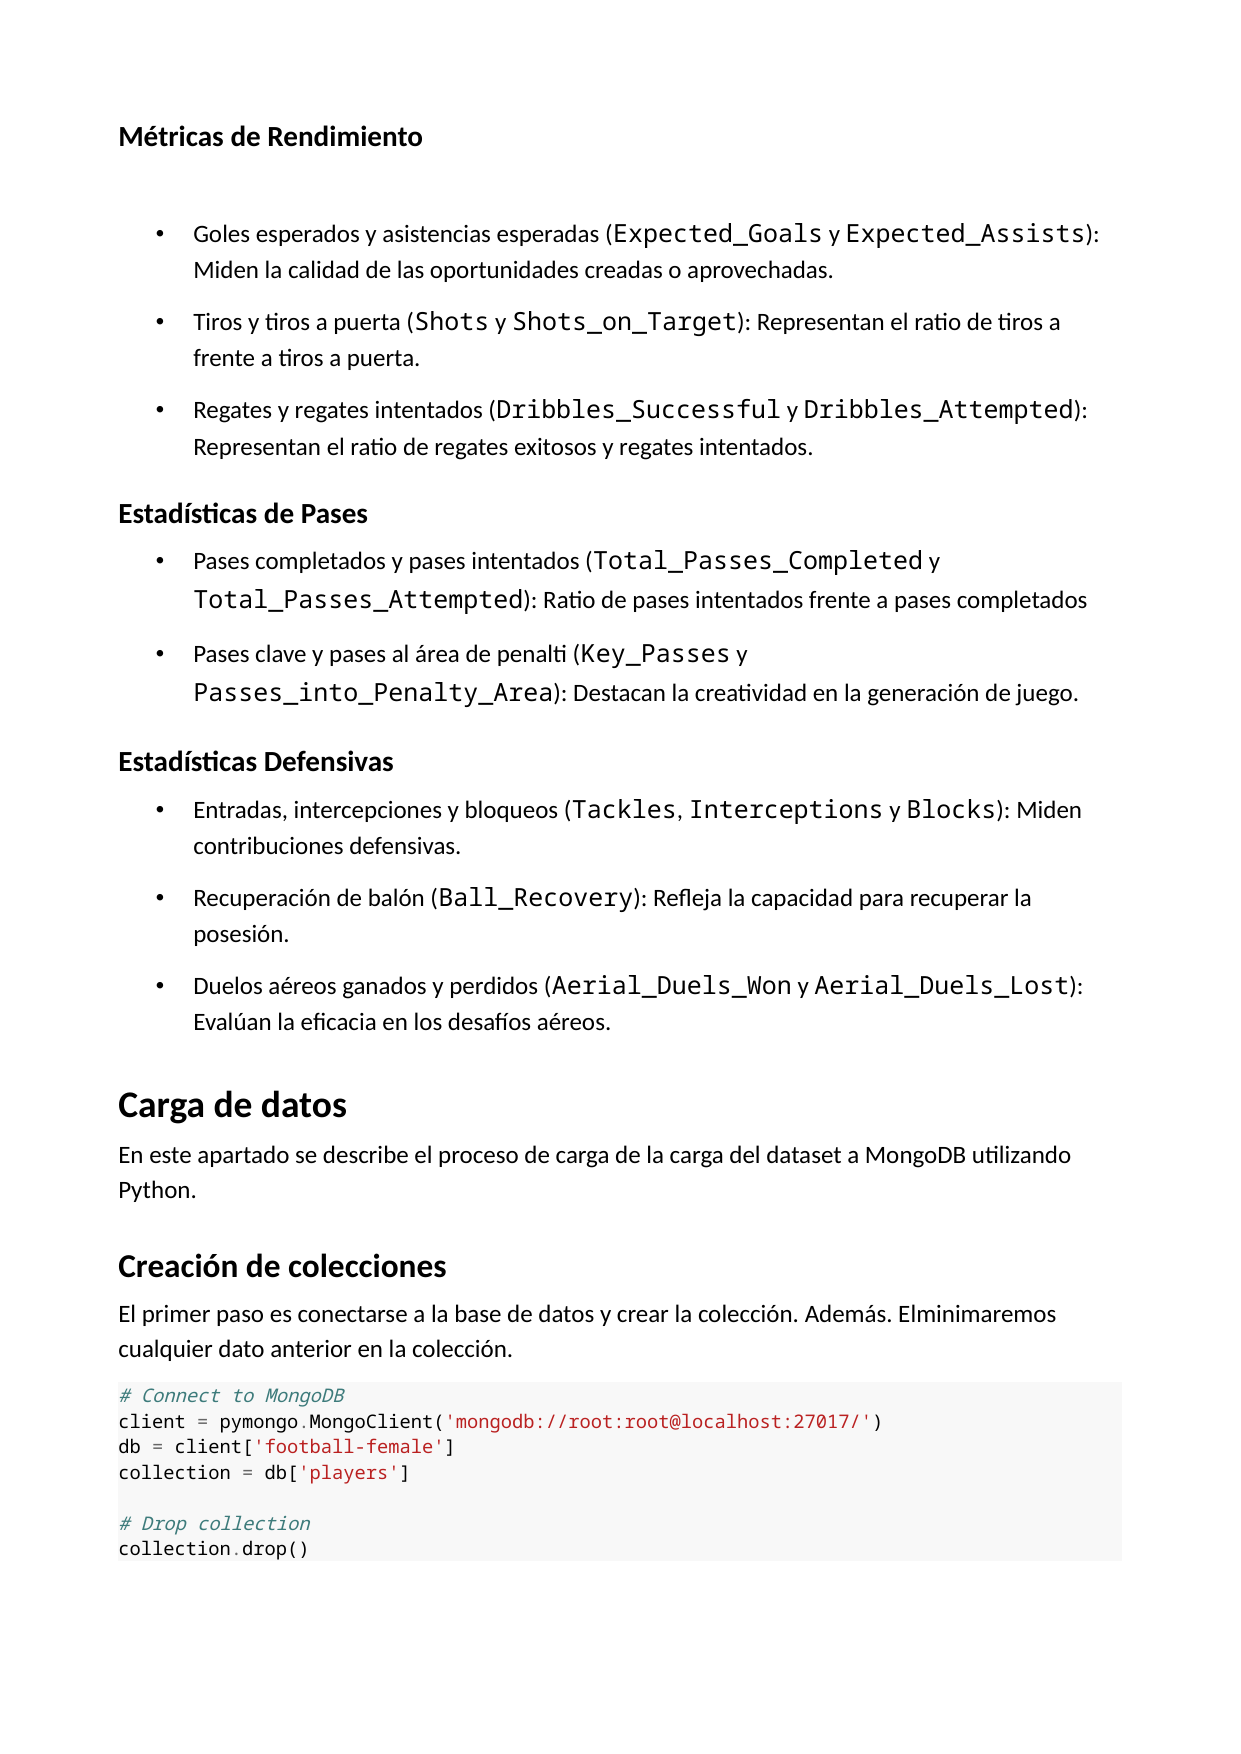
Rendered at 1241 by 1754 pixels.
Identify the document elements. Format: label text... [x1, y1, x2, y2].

text collection = db['players'] [118, 1459, 1122, 1484]
list Pases completados y pases intentados (Total_Passes_Completed y Total_Passes_Attempted): Ratio de pases intentados frente a pases completados [156, 543, 1122, 616]
list Recuperación de balón (Ball_Recovery): Refleja la capacidad para recuperar la posesión. [156, 879, 1122, 949]
list Regates y regates intentados (Dribbles_Successful y Dribbles_Attempted): Representan el ratio de regates exitosos y regates intentados. [156, 392, 1122, 461]
text # Connect to MongoDB [118, 1382, 1122, 1408]
subtitle Estadísticas Defensivas [118, 743, 1122, 779]
text El primer paso es conectarse a la base de datos y crear la colección. Además. Elminimaremos cualquier dato anterior en la colección. [118, 1298, 1122, 1363]
list Entradas, intercepciones y bloqueos (Tackles, Interceptions y Blocks): Miden contribuciones defensivas. [156, 791, 1122, 861]
list Duelos aéreos ganados y perdidos (Aerial_Duels_Won y Aerial_Duels_Lost): Evalúan la eficacia en los desafíos aéreos. [156, 968, 1122, 1037]
text collection.drop() [118, 1536, 1122, 1561]
subtitle Estadísticas de Pases [118, 495, 1122, 530]
list Pases clave y pases al área de penalti (Key_Passes y Passes_into_Penalty_Area): Destacan la creatividad en la generación de juego. [156, 636, 1122, 709]
list Goles esperados y asistencias esperadas (Expected_Goals y Expected_Assists): Miden la calidad de las oportunidades creadas o aprovechadas. [156, 216, 1122, 285]
text db = client['football-female'] [118, 1433, 1122, 1459]
text En este apartado se describe el proceso de carga de la carga del dataset a MongoDB utilizando Python. [118, 1139, 1122, 1205]
subtitle Carga de datos [118, 1081, 1122, 1127]
subtitle Creación de colecciones [118, 1244, 1122, 1285]
text # Drop collection [118, 1510, 1122, 1536]
subtitle Métricas de Rendimiento [118, 118, 1122, 154]
text client = pymongo.MongoClient('mongodb://root:root@localhost:27017/') [118, 1408, 1122, 1433]
list Tiros y tiros a puerta (Shots y Shots_on_Target): Representan el ratio de tiros a frente a tiros a puerta. [156, 304, 1122, 373]
